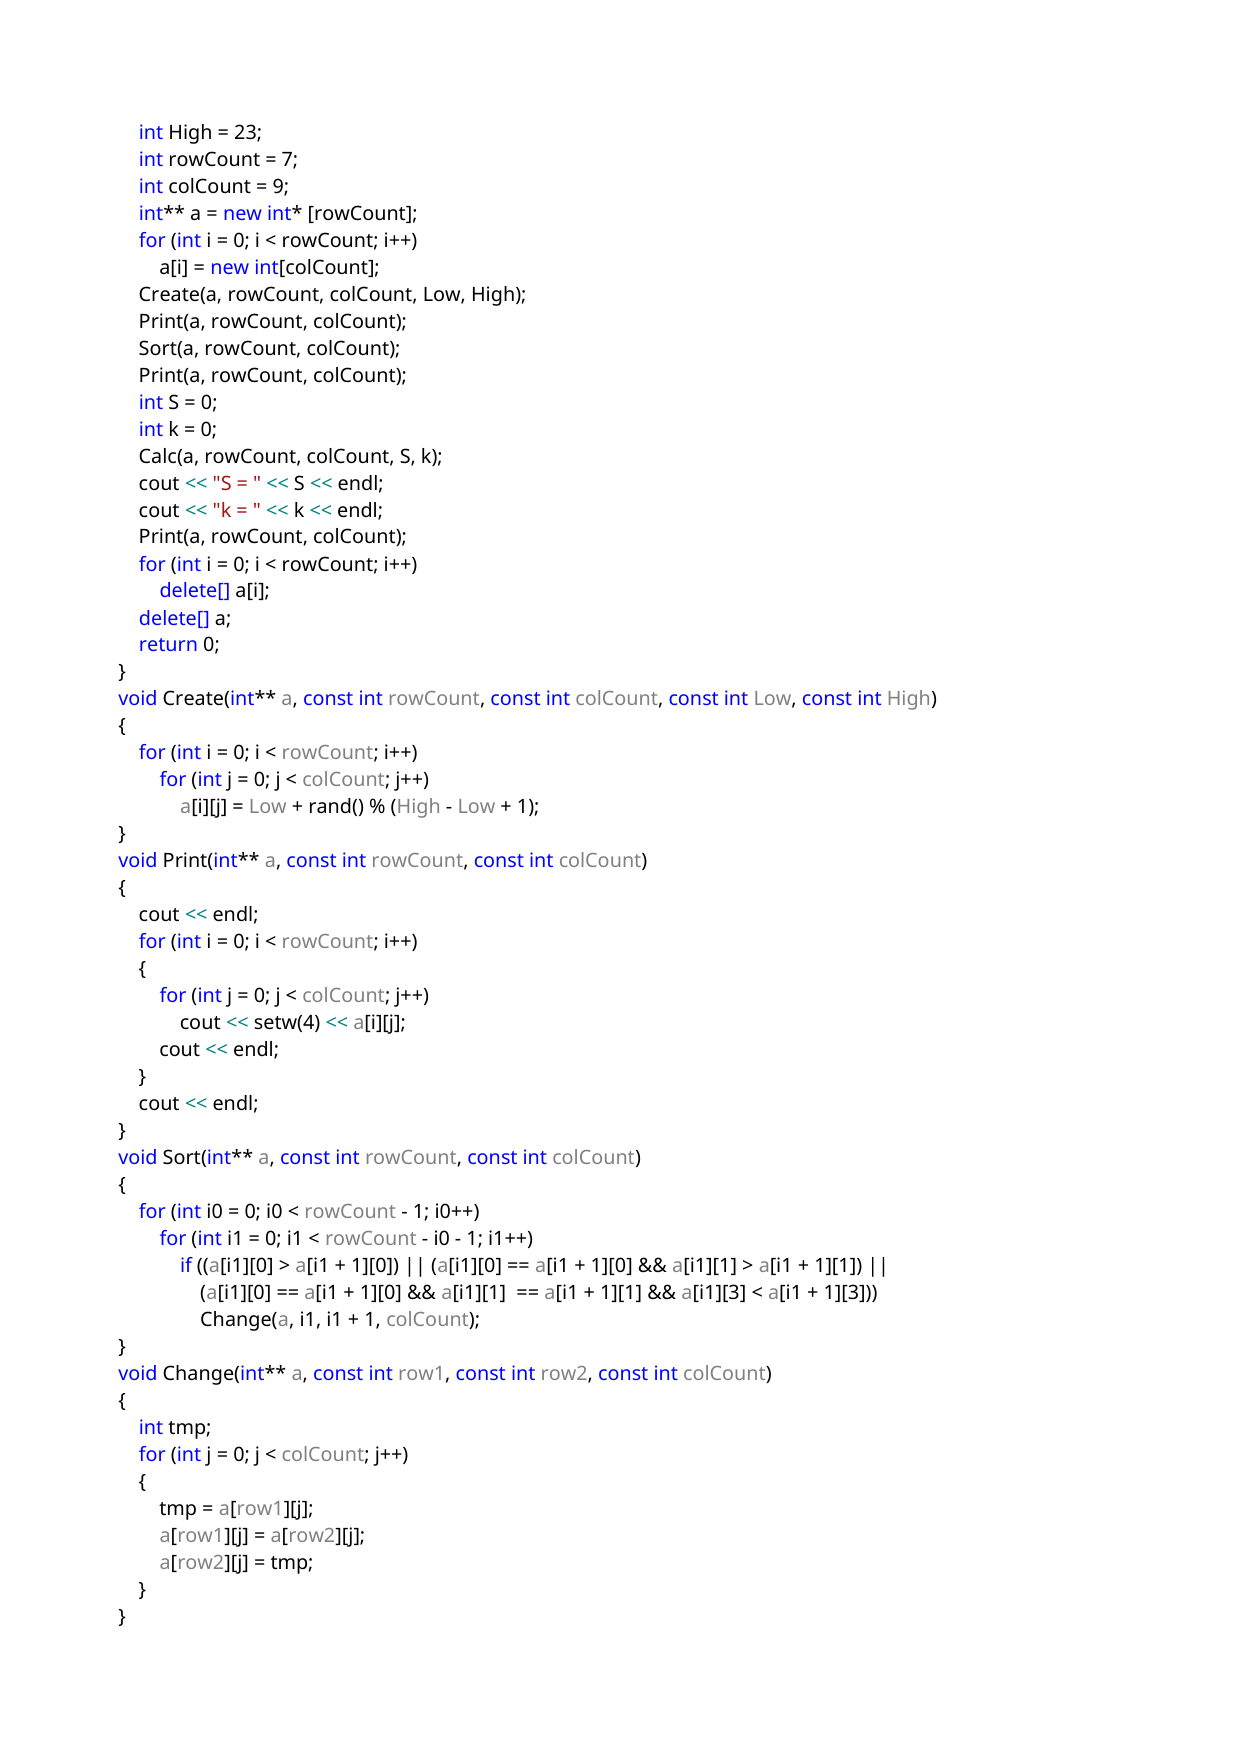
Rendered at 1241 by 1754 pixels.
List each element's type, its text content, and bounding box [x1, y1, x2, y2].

text Calc(a, rowCount, colCount, S, k); [118, 442, 1122, 469]
text a[row1][j] = a[row2][j]; [118, 1521, 1122, 1548]
text Sort(a, rowCount, colCount); [118, 334, 1122, 361]
text } [118, 819, 1122, 847]
text int S = 0; [118, 388, 1122, 415]
text for (int j = 0; j < colCount; j++) [118, 981, 1122, 1008]
text for (int j = 0; j < colCount; j++) [118, 766, 1122, 793]
text void Create(int** a, const int rowCount, const int colCount, const int Low, const int High) [118, 685, 1122, 712]
text Print(a, rowCount, colCount); [118, 361, 1122, 388]
text } [118, 1062, 1122, 1089]
text for (int i1 = 0; i1 < rowCount - i0 - 1; i1++) [118, 1224, 1122, 1251]
text for (int i0 = 0; i0 < rowCount - 1; i0++) [118, 1197, 1122, 1224]
text cout << "k = " << k << endl; [118, 496, 1122, 523]
text (a[i1][0] == a[i1 + 1][0] && a[i1][1] == a[i1 + 1][1] && a[i1][3] < a[i1 + 1][3])) [118, 1278, 1122, 1305]
text int colCount = 9; [118, 172, 1122, 199]
text for (int i = 0; i < rowCount; i++) [118, 226, 1122, 253]
text int** a = new int* [rowCount]; [118, 199, 1122, 226]
text Create(a, rowCount, colCount, Low, High); [118, 280, 1122, 307]
text if ((a[i1][0] > a[i1 + 1][0]) || (a[i1][0] == a[i1 + 1][0] && a[i1][1] > a[i1 + 1][1]) || [118, 1251, 1122, 1278]
text Change(a, i1, i1 + 1, colCount); [118, 1305, 1122, 1332]
text } [118, 1575, 1122, 1602]
text { [118, 1170, 1122, 1197]
text void Sort(int** a, const int rowCount, const int colCount) [118, 1143, 1122, 1170]
text void Print(int** a, const int rowCount, const int colCount) [118, 847, 1122, 873]
text cout << endl; [118, 1089, 1122, 1116]
text } [118, 1602, 1122, 1629]
text a[i] = new int[colCount]; [118, 253, 1122, 280]
text void Change(int** a, const int row1, const int row2, const int colCount) [118, 1359, 1122, 1386]
text } [118, 658, 1122, 685]
text cout << setw(4) << a[i][j]; [118, 1008, 1122, 1035]
text for (int i = 0; i < rowCount; i++) [118, 550, 1122, 577]
text tmp = a[row1][j]; [118, 1494, 1122, 1521]
text cout << endl; [118, 1035, 1122, 1062]
text { [118, 1467, 1122, 1494]
text return 0; [118, 631, 1122, 658]
text for (int i = 0; i < rowCount; i++) [118, 739, 1122, 766]
text } [118, 1116, 1122, 1143]
text cout << endl; [118, 901, 1122, 927]
text for (int j = 0; j < colCount; j++) [118, 1440, 1122, 1467]
text for (int i = 0; i < rowCount; i++) [118, 927, 1122, 954]
text int rowCount = 7; [118, 145, 1122, 172]
text a[i][j] = Low + rand() % (High - Low + 1); [118, 793, 1122, 819]
text } [118, 1332, 1122, 1359]
text delete[] a; [118, 604, 1122, 631]
text int tmp; [118, 1413, 1122, 1440]
text a[row2][j] = tmp; [118, 1548, 1122, 1575]
text delete[] a[i]; [118, 577, 1122, 604]
text cout << "S = " << S << endl; [118, 469, 1122, 496]
text Print(a, rowCount, colCount); [118, 523, 1122, 550]
text Print(a, rowCount, colCount); [118, 307, 1122, 334]
text { [118, 712, 1122, 739]
text int High = 23; [118, 118, 1122, 145]
text int k = 0; [118, 415, 1122, 442]
text { [118, 873, 1122, 901]
text { [118, 954, 1122, 981]
text { [118, 1386, 1122, 1413]
